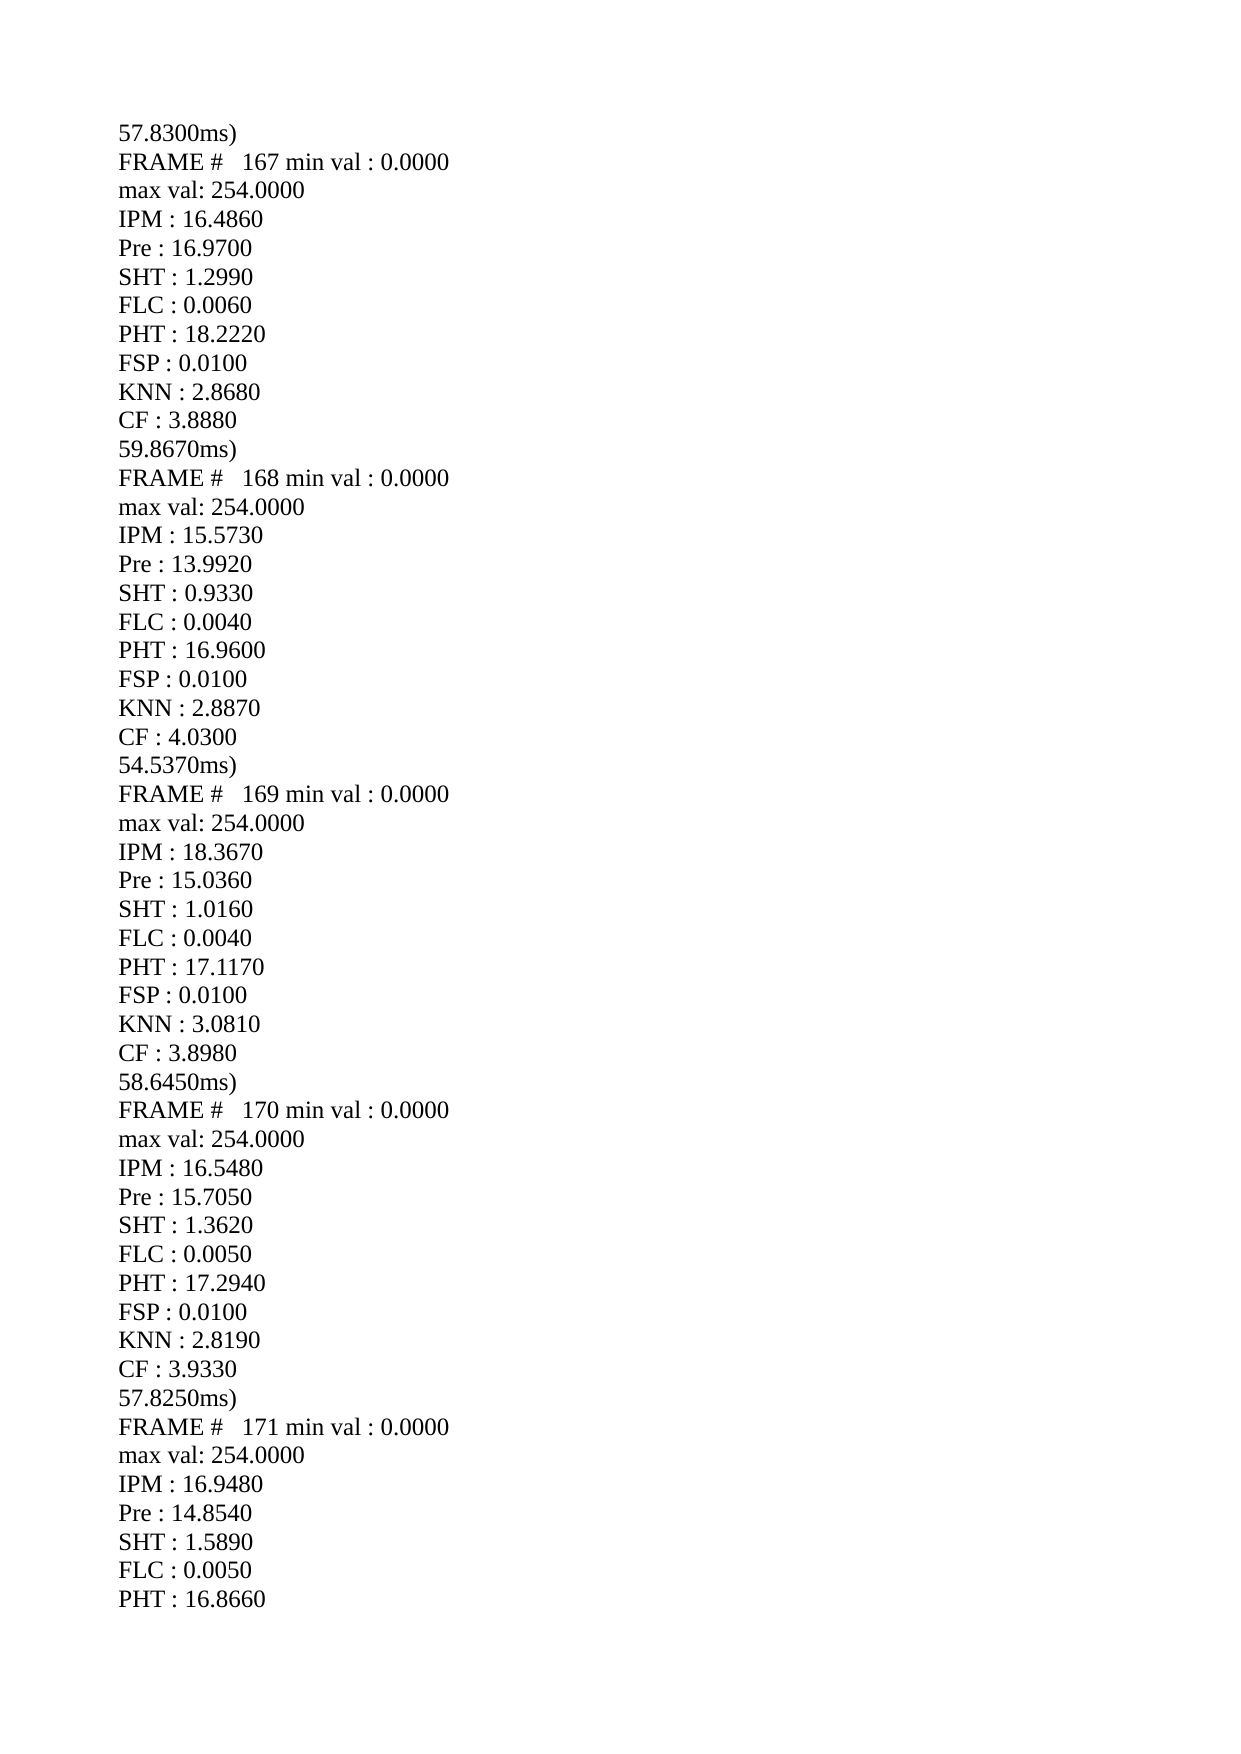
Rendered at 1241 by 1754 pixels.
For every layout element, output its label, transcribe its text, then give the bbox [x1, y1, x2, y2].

text FRAME # 170 min val : 0.0000 [118, 1096, 1122, 1124]
text FSP : 0.0100 [118, 348, 1122, 377]
text SHT : 1.2990 [118, 262, 1122, 291]
text CF : 4.0300 [118, 722, 1122, 751]
text max val: 254.0000 [118, 808, 1122, 837]
text CF : 3.8880 [118, 406, 1122, 434]
text FLC : 0.0050 [118, 1556, 1122, 1584]
text FSP : 0.0100 [118, 664, 1122, 693]
text IPM : 16.4860 [118, 204, 1122, 233]
text FLC : 0.0040 [118, 607, 1122, 636]
text Pre : 15.7050 [118, 1182, 1122, 1211]
text KNN : 2.8680 [118, 377, 1122, 406]
text FLC : 0.0050 [118, 1239, 1122, 1268]
text max val: 254.0000 [118, 492, 1122, 521]
text IPM : 16.5480 [118, 1153, 1122, 1182]
text PHT : 18.2220 [118, 319, 1122, 348]
text IPM : 18.3670 [118, 837, 1122, 866]
text FSP : 0.0100 [118, 981, 1122, 1009]
text KNN : 2.8190 [118, 1326, 1122, 1354]
text max val: 254.0000 [118, 1124, 1122, 1153]
text 54.5370ms) [118, 751, 1122, 779]
text 59.8670ms) [118, 434, 1122, 463]
text FLC : 0.0060 [118, 291, 1122, 319]
text PHT : 17.1170 [118, 952, 1122, 981]
text FRAME # 171 min val : 0.0000 [118, 1412, 1122, 1441]
text Pre : 14.8540 [118, 1498, 1122, 1527]
text max val: 254.0000 [118, 1441, 1122, 1469]
text PHT : 17.2940 [118, 1268, 1122, 1297]
text Pre : 13.9920 [118, 549, 1122, 578]
text KNN : 2.8870 [118, 693, 1122, 722]
text IPM : 16.9480 [118, 1469, 1122, 1498]
text PHT : 16.9600 [118, 636, 1122, 664]
text SHT : 1.0160 [118, 894, 1122, 923]
text FRAME # 167 min val : 0.0000 [118, 147, 1122, 176]
text CF : 3.9330 [118, 1354, 1122, 1383]
text FRAME # 169 min val : 0.0000 [118, 779, 1122, 808]
text CF : 3.8980 [118, 1038, 1122, 1067]
text Pre : 15.0360 [118, 866, 1122, 894]
text SHT : 0.9330 [118, 578, 1122, 607]
text FLC : 0.0040 [118, 923, 1122, 952]
text 57.8250ms) [118, 1383, 1122, 1412]
text FRAME # 168 min val : 0.0000 [118, 463, 1122, 492]
text max val: 254.0000 [118, 176, 1122, 204]
text PHT : 16.8660 [118, 1584, 1122, 1613]
text KNN : 3.0810 [118, 1009, 1122, 1038]
text 57.8300ms) [118, 118, 1122, 147]
text IPM : 15.5730 [118, 521, 1122, 549]
text 58.6450ms) [118, 1067, 1122, 1096]
text SHT : 1.3620 [118, 1211, 1122, 1239]
text Pre : 16.9700 [118, 233, 1122, 262]
text SHT : 1.5890 [118, 1527, 1122, 1556]
text FSP : 0.0100 [118, 1297, 1122, 1326]
